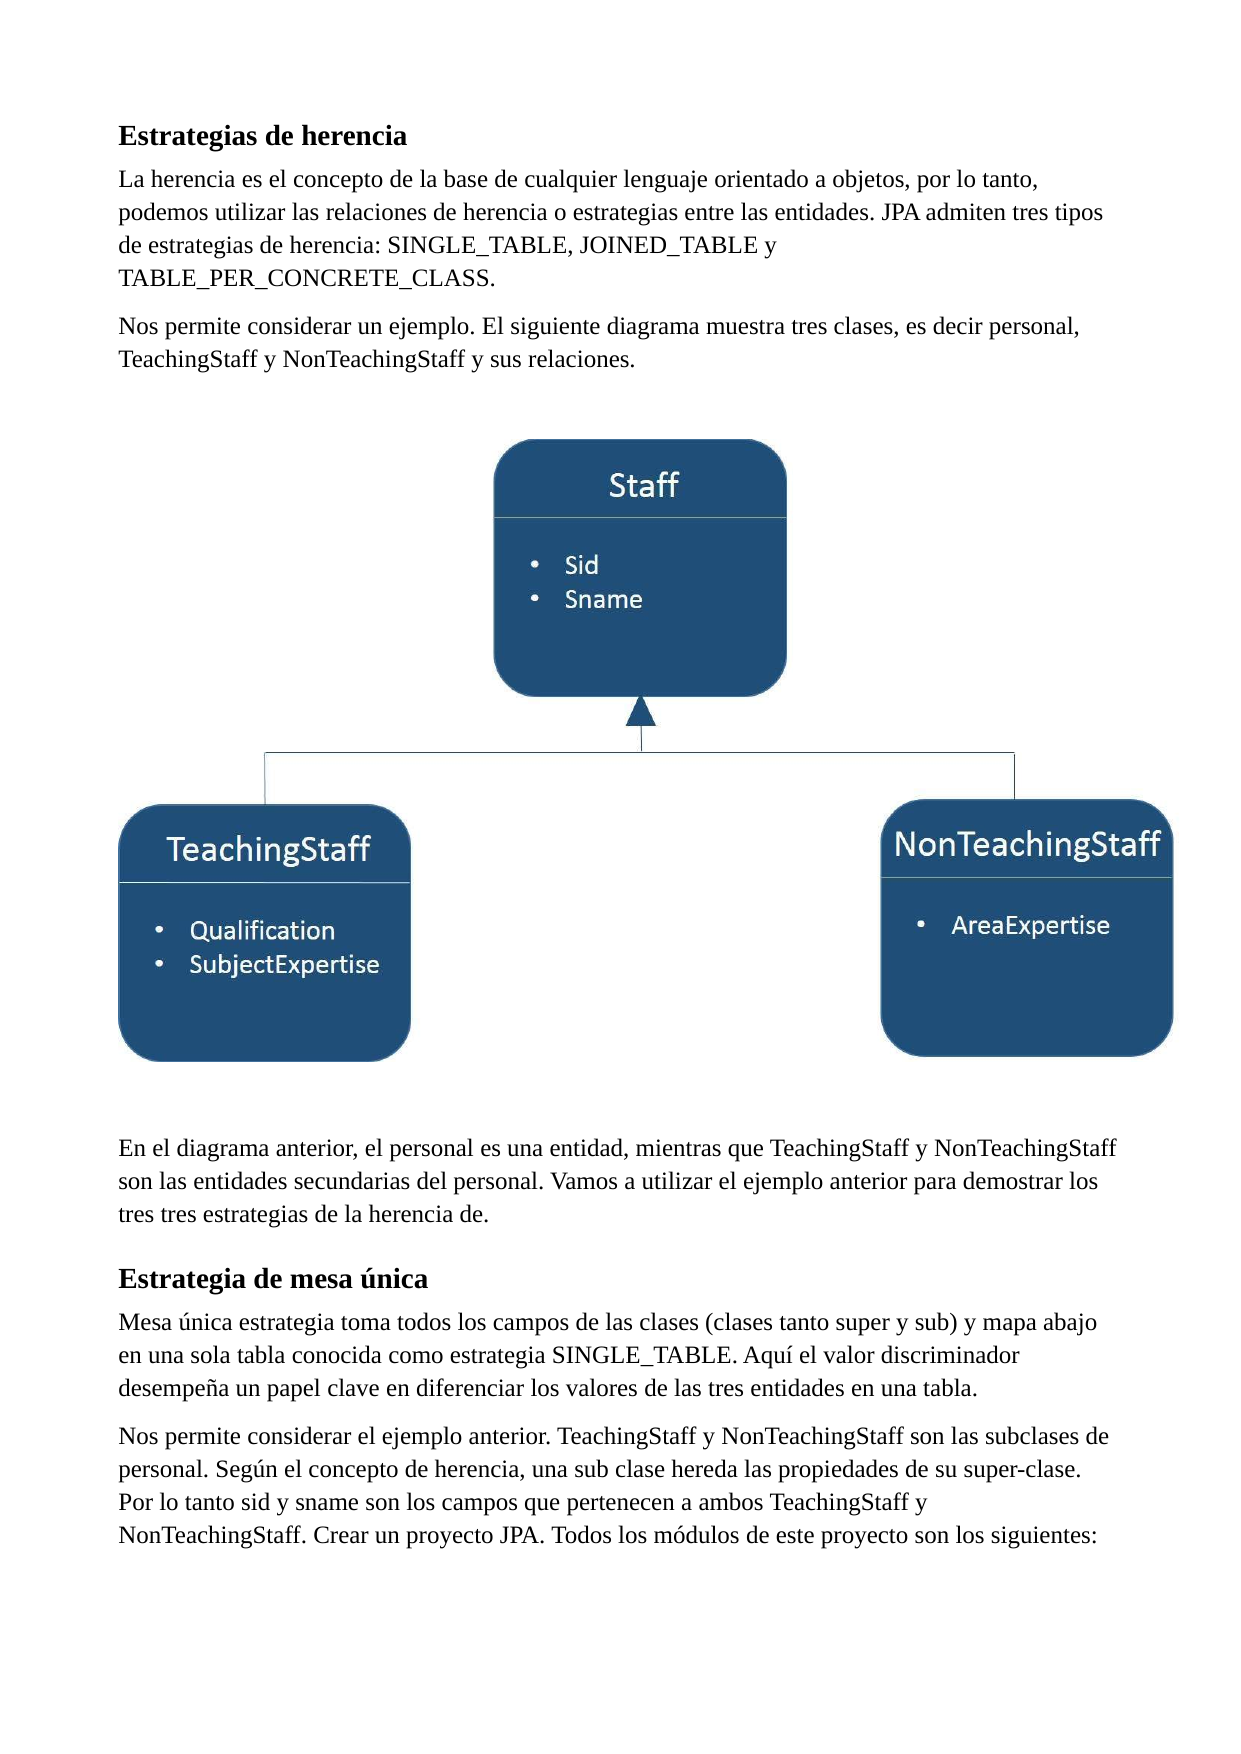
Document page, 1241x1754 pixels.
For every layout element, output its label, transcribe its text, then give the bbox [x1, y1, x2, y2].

text La herencia es el concepto de la base de cualquier lenguaje orientado a objetos, por lo tanto, podemos utilizar las relaciones de herencia o estrategias entre las entidades. JPA admiten tres tipos de estrategias de herencia: SINGLE_TABLE, JOINED_TABLE y TABLE_PER_CONCRETE_CLASS. [118, 164, 1122, 292]
text Nos permite considerar el ejemplo anterior. TeachingStaff y NonTeachingStaff son las subclases de personal. Según el concepto de herencia, una sub clase hereda las propiedades de su super-clase. Por lo tanto sid y sname son los campos que pertenecen a ambos TeachingStaff y NonTeachingStaff. Crear un proyecto JPA. Todos los módulos de este proyecto son los siguientes: [118, 1421, 1122, 1549]
picture [118, 439, 1183, 1062]
subtitle Estrategias de herencia [118, 118, 1122, 152]
text En el diagrama anterior, el personal es una entidad, mientras que TeachingStaff y NonTeachingStaff son las entidades secundarias del personal. Vamos a utilizar el ejemplo anterior para demostrar los tres tres estrategias de la herencia de. [118, 1133, 1122, 1228]
text Mesa única estrategia toma todos los campos de las clases (clases tanto super y sub) y mapa abajo en una sola tabla conocida como estrategia SINGLE_TABLE. Aquí el valor discriminador desempeña un papel clave en diferenciar los valores de las tres entidades en una tabla. [118, 1307, 1122, 1402]
subtitle Estrategia de mesa única [118, 1261, 1122, 1295]
text Nos permite considerar un ejemplo. El siguiente diagrama muestra tres clases, es decir personal, TeachingStaff y NonTeachingStaff y sus relaciones. [118, 311, 1122, 373]
